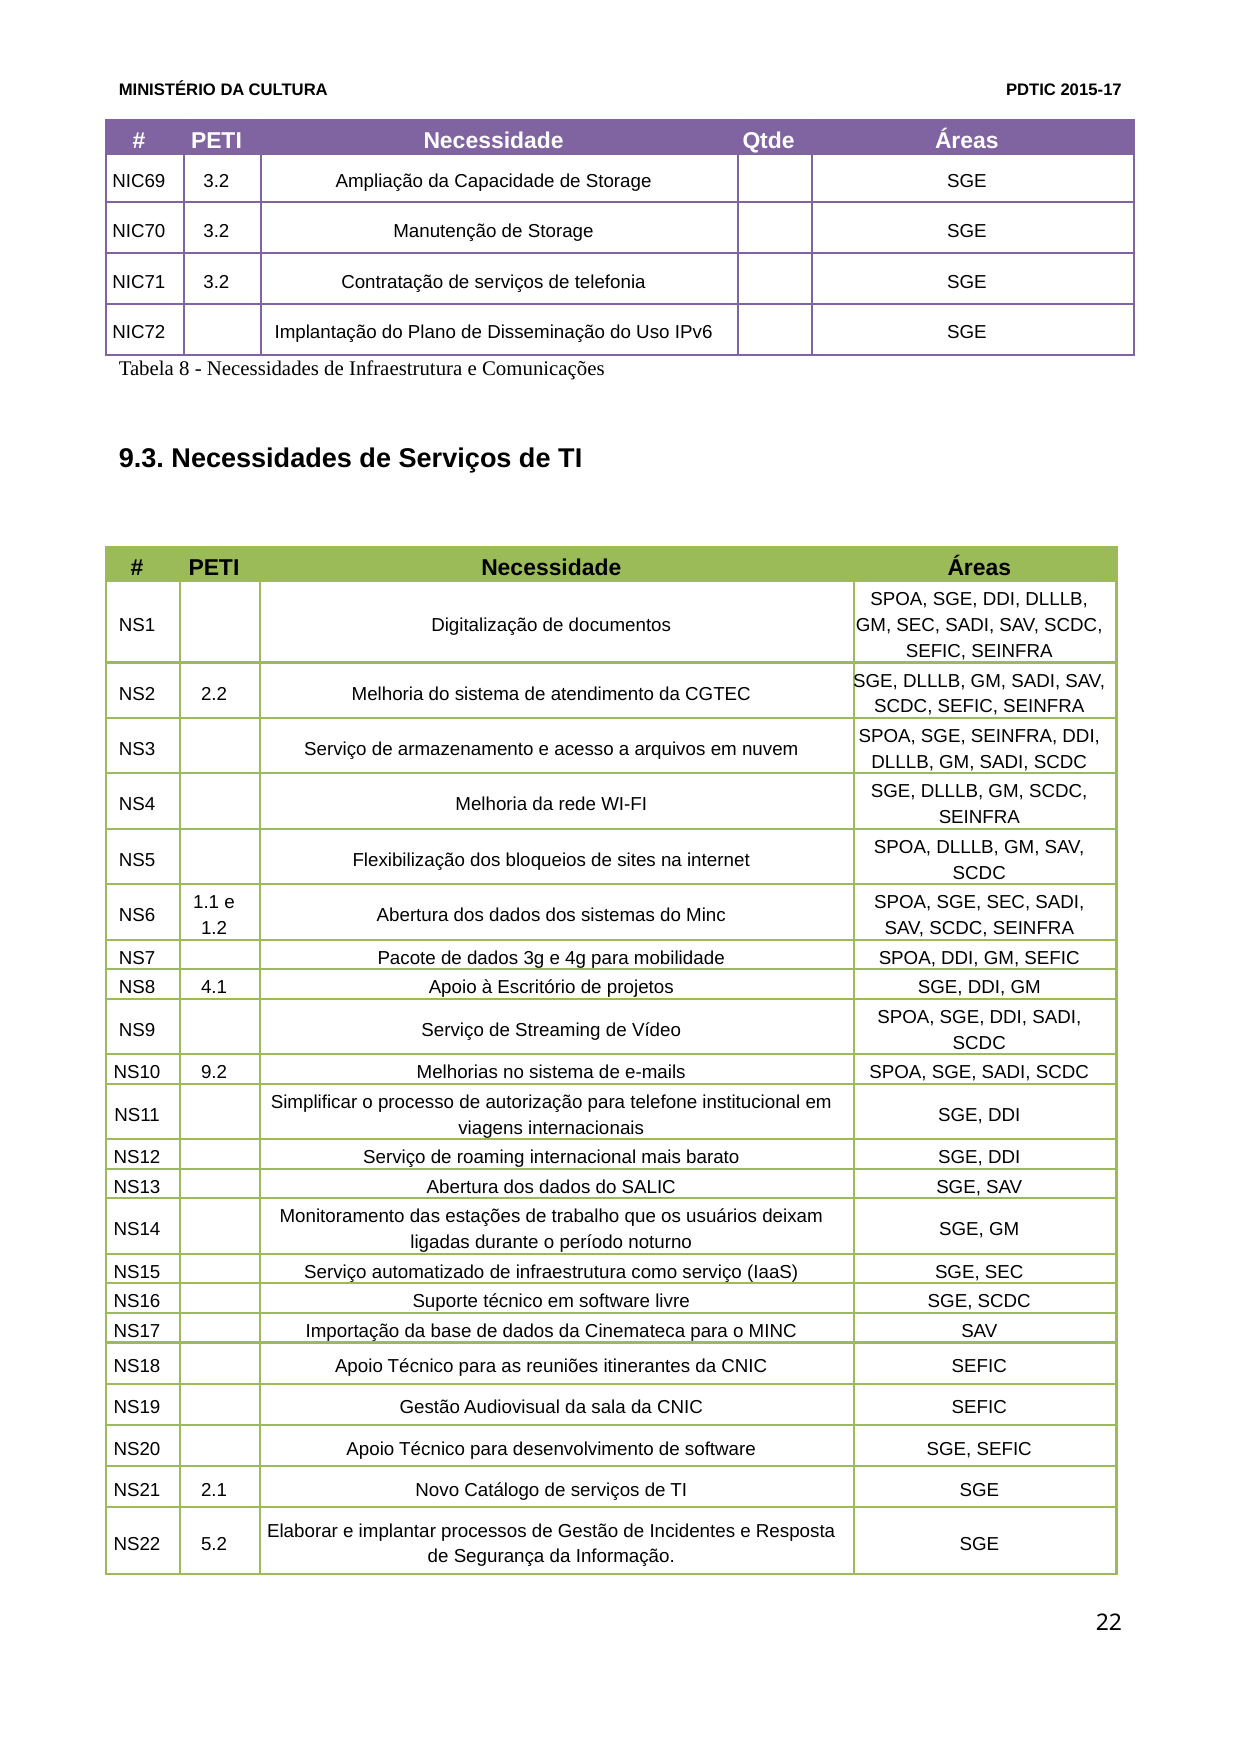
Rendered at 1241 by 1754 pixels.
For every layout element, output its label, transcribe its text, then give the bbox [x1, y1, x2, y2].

table_cell [181, 1140, 259, 1168]
table_cell NS22 [107, 1508, 179, 1572]
table_cell Contratação de serviços de telefonia [262, 254, 737, 303]
table_cell Abertura dos dados do SALIC [261, 1170, 853, 1197]
table_cell NS7 [107, 941, 179, 968]
table_cell Gestão Audiovisual da sala da CNIC [261, 1385, 853, 1423]
table_cell Simplificar o processo de autorização para telefone institucional em viagens internacionais [261, 1085, 853, 1138]
table_cell NIC69 [107, 155, 183, 201]
table_cell Pacote de dados 3g e 4g para mobilidade [261, 941, 853, 968]
table_cell [181, 1085, 259, 1138]
table_cell SGE [813, 203, 1133, 252]
table_cell [739, 305, 811, 353]
table_header # [107, 121, 183, 153]
table_cell 4.1 [181, 970, 259, 998]
table_cell NS4 [107, 774, 179, 828]
table_cell NS9 [107, 1000, 179, 1053]
table_cell Apoio Técnico para as reuniões itinerantes da CNIC [261, 1344, 853, 1382]
table_cell 2.1 [181, 1467, 259, 1506]
table_cell Melhoria da rede WI-FI [261, 774, 853, 828]
table_cell [739, 254, 811, 303]
table_cell SEFIC [855, 1344, 1115, 1382]
table_header Áreas [813, 121, 1133, 153]
table_cell [739, 203, 811, 252]
table_cell Elaborar e implantar processos de Gestão de Incidentes e Resposta de Segurança da Informação. [261, 1508, 853, 1572]
table_header Qtde [739, 121, 811, 153]
table_cell Serviço de roaming internacional mais barato [261, 1140, 853, 1168]
table_cell 1.1 e 1.2 [181, 885, 259, 938]
table_cell SGE, SEC [855, 1255, 1115, 1282]
table_header Áreas [855, 548, 1115, 580]
table_header # [107, 548, 179, 580]
table_cell NS20 [107, 1426, 179, 1464]
table_cell SAV [855, 1314, 1115, 1341]
table_cell 2.2 [181, 664, 259, 717]
table_cell NS5 [107, 830, 179, 883]
table_cell SGE, SCDC [855, 1284, 1115, 1312]
table_cell Apoio Técnico para desenvolvimento de software [261, 1426, 853, 1464]
table_cell SEFIC [855, 1385, 1115, 1423]
table_cell 5.2 [181, 1508, 259, 1572]
table_cell NS16 [107, 1284, 179, 1312]
table_cell Manutenção de Storage [262, 203, 737, 252]
table_cell [181, 774, 259, 828]
table_cell Ampliação da Capacidade de Storage [262, 155, 737, 201]
table_cell [181, 1199, 259, 1253]
table_cell SGE, DDI [855, 1085, 1115, 1138]
table_cell NS8 [107, 970, 179, 998]
table_cell SGE [855, 1508, 1115, 1572]
table_cell [181, 1344, 259, 1382]
table_cell Serviço automatizado de infraestrutura como serviço (IaaS) [261, 1255, 853, 1282]
table_cell [181, 830, 259, 883]
subtitle 9.3. Necessidades de Serviços de TI [118, 442, 1122, 473]
table_cell Serviço de armazenamento e acesso a arquivos em nuvem [261, 719, 853, 772]
table_cell NIC70 [107, 203, 183, 252]
table_cell SGE, DDI, GM [855, 970, 1115, 998]
table_cell NS14 [107, 1199, 179, 1253]
table_cell SPOA, SGE, DDI, DLLLB, GM, SEC, SADI, SAV, SCDC, SEFIC, SEINFRA [855, 582, 1115, 661]
table_cell SGE [813, 305, 1133, 353]
table_cell [181, 1170, 259, 1197]
table_cell NS10 [107, 1055, 179, 1083]
table_cell SGE, SAV [855, 1170, 1115, 1197]
table_header Necessidade [261, 548, 853, 580]
table_cell SGE, GM [855, 1199, 1115, 1253]
table_cell [181, 1284, 259, 1312]
table_cell SPOA, SGE, SEC, SADI, SAV, SCDC, SEINFRA [855, 885, 1115, 938]
table_cell [181, 1000, 259, 1053]
table_header Necessidade [262, 121, 737, 153]
table_cell Melhoria do sistema de atendimento da CGTEC [261, 664, 853, 717]
table_cell [181, 1385, 259, 1423]
table_cell NS13 [107, 1170, 179, 1197]
table_cell SGE, DDI [855, 1140, 1115, 1168]
table_cell Novo Catálogo de serviços de TI [261, 1467, 853, 1506]
table_cell SGE [813, 254, 1133, 303]
table_cell Implantação do Plano de Disseminação do Uso IPv6 [262, 305, 737, 353]
table_cell 3.2 [185, 155, 260, 201]
table_cell SGE, SEFIC [855, 1426, 1115, 1464]
table_cell SGE [855, 1467, 1115, 1506]
table_cell NS12 [107, 1140, 179, 1168]
table_cell [181, 1255, 259, 1282]
table_cell NS19 [107, 1385, 179, 1423]
table_cell NS17 [107, 1314, 179, 1341]
table_cell Apoio à Escritório de projetos [261, 970, 853, 998]
table_cell [181, 582, 259, 661]
table_cell Serviço de Streaming de Vídeo [261, 1000, 853, 1053]
table_cell NIC71 [107, 254, 183, 303]
table_cell SPOA, DLLLB, GM, SAV, SCDC [855, 830, 1115, 883]
table_cell SPOA, SGE, SADI, SCDC [855, 1055, 1115, 1083]
table_cell Suporte técnico em software livre [261, 1284, 853, 1312]
table_cell Flexibilização dos bloqueios de sites na internet [261, 830, 853, 883]
table_header PETI [181, 548, 259, 580]
table_cell Digitalização de documentos [261, 582, 853, 661]
table_cell Importação da base de dados da Cinemateca para o MINC [261, 1314, 853, 1341]
table_header PETI [185, 121, 260, 153]
table_cell [181, 719, 259, 772]
table_cell NS6 [107, 885, 179, 938]
table_cell SGE, DLLLB, GM, SADI, SAV, SCDC, SEFIC, SEINFRA [855, 664, 1115, 717]
table_cell NS11 [107, 1085, 179, 1138]
table_cell 3.2 [185, 203, 260, 252]
table_cell SGE, DLLLB, GM, SCDC, SEINFRA [855, 774, 1115, 828]
table_cell SPOA, SGE, DDI, SADI, SCDC [855, 1000, 1115, 1053]
text Tabela 8 - Necessidades de Infraestrutura e Comunicações [118, 356, 1122, 379]
table_cell NIC72 [107, 305, 183, 353]
table_cell [185, 305, 260, 353]
table_cell [181, 1426, 259, 1464]
table_cell Abertura dos dados dos sistemas do Minc [261, 885, 853, 938]
table_cell SPOA, SGE, SEINFRA, DDI, DLLLB, GM, SADI, SCDC [855, 719, 1115, 772]
table_cell [181, 941, 259, 968]
table_cell NS15 [107, 1255, 179, 1282]
table_cell NS2 [107, 664, 179, 717]
table_cell Melhorias no sistema de e-mails [261, 1055, 853, 1083]
table_cell [739, 155, 811, 201]
table_cell Monitoramento das estações de trabalho que os usuários deixam ligadas durante o período noturno [261, 1199, 853, 1253]
table_cell NS3 [107, 719, 179, 772]
table_cell SGE [813, 155, 1133, 201]
table_cell 3.2 [185, 254, 260, 303]
table_cell NS18 [107, 1344, 179, 1382]
table_cell NS1 [107, 582, 179, 661]
table_cell NS21 [107, 1467, 179, 1506]
table_cell SPOA, DDI, GM, SEFIC [855, 941, 1115, 968]
table_cell [181, 1314, 259, 1341]
table_cell 9.2 [181, 1055, 259, 1083]
